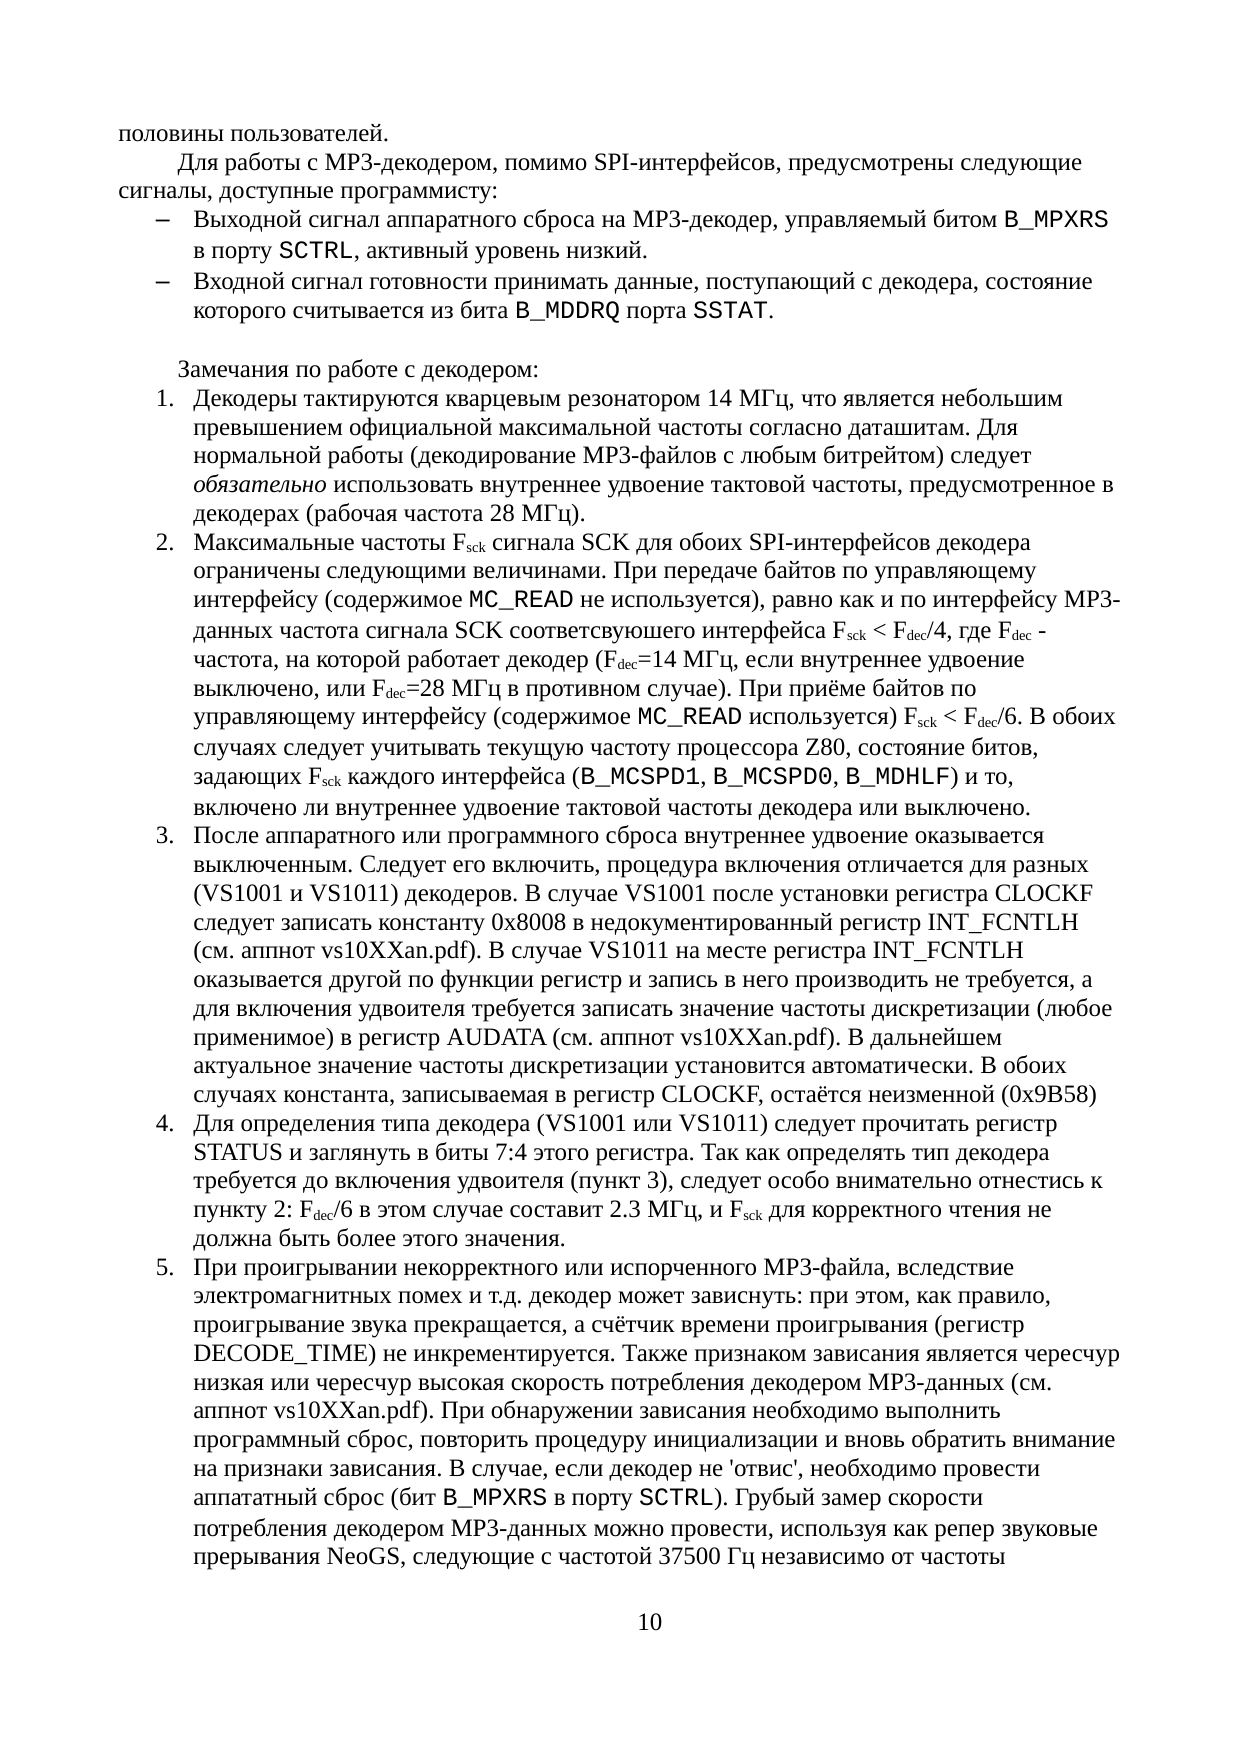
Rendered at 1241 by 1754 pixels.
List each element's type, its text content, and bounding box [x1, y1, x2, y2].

list Выходной сигнал аппаратного сброса на MP3-декодер, управляемый битом B_MPXRS в порту SCTRL, активный уровень низкий. [156, 204, 1122, 266]
list Декодеры тактируются кварцевым резонатором 14 МГц, что является небольшим превышением официальной максимальной частоты согласно даташитам. Для нормальной работы (декодирование MP3-файлов с любым битрейтом) следует обязательно использовать внутреннее удвоение тактовой частоты, предусмотренное в декодерах (рабочая частота 28 МГц). [156, 383, 1122, 527]
list Входной сигнал готовности принимать данные, поступающий с декодера, состояние которого считывается из бита B_MDDRQ порта SSTAT. [156, 266, 1122, 326]
text Замечания по работе с декодером: [118, 354, 1122, 383]
text Для работы с MP3-декодером, помимо SPI-интерфейсов, предусмотрены следующие сигналы, доступные программисту: [118, 147, 1122, 204]
list Максимальные частоты Fsck сигнала SCK для обоих SPI-интерфейсов декодера ограничены следующими величинами. При передаче байтов по управляющему интерфейсу (содержимое MC_READ не используется), равно как и по интерфейсу MP3-данных частота сигнала SCK соответсвуюшего интерфейса Fsck < Fdec/4, где Fdec - частота, на которой работает декодер (Fdec=14 МГц, если внутреннее удвоение выключено, или Fdec=28 МГц в противном случае). При приёме байтов по управляющему интерфейсу (содержимое MC_READ используется) Fsck < Fdec/6. В обоих случаях следует учитывать текущую частоту процессора Z80, состояние битов, задающих Fsck каждого интерфейса (B_MCSPD1, B_MCSPD0, B_MDHLF) и то, включено ли внутреннее удвоение тактовой частоты декодера или выключено. [156, 527, 1122, 821]
list Для определения типа декодера (VS1001 или VS1011) следует прочитать регистр STATUS и заглянуть в биты 7:4 этого регистра. Так как определять тип декодера требуется до включения удвоителя (пункт 3), следует особо внимательно отнестись к пункту 2: Fdec/6 в этом случае составит 2.3 МГц, и Fsck для корректного чтения не должна быть более этого значения. [156, 1108, 1122, 1252]
text половины пользователей. [118, 118, 1122, 147]
list При проигрывании некорректного или испорченного MP3-файла, вследствие электромагнитных помех и т.д. декодер может зависнуть: при этом, как правило, проигрывание звука прекращается, а счётчик времени проигрывания (регистр DECODE_TIME) не инкрементируется. Также признаком зависания является чересчур низкая или череcчур высокая скорость потребления декодером MP3-данных (см. аппнот vs10XXan.pdf). При обнаружении зависания необходимо выполнить программный сброс, повторить процедуру инициализации и вновь обратить внимание на признаки зависания. В случае, если декодер не 'отвис', необходимо провести аппататный сброс (бит B_MPXRS в порту SCTRL). Грубый замер скорости потребления декодером MP3-данных можно провести, используя как репер звуковые прерывания NeoGS, следующие с частотой 37500 Гц независимо от частоты [156, 1252, 1122, 1570]
list После аппаратного или программного сброса внутреннее удвоение оказывается выключенным. Следует его включить, процедура включения отличается для разных (VS1001 и VS1011) декодеров. В случае VS1001 после установки регистра CLOCKF следует записать константу 0x8008 в недокументированный регистр INT_FCNTLH (см. аппнот vs10XXan.pdf). В случае VS1011 на месте регистра INT_FCNTLH оказывается другой по функции регистр и запись в него производить не требуется, а для включения удвоителя требуется записать значение частоты дискретизации (любое применимое) в регистр AUDATA (см. аппнот vs10XXan.pdf). В дальнейшем актуальное значение частоты дискретизации установится автоматически. В обоих случаях константа, записываемая в регистр CLOCKF, остаётся неизменной (0x9B58) [156, 821, 1122, 1108]
